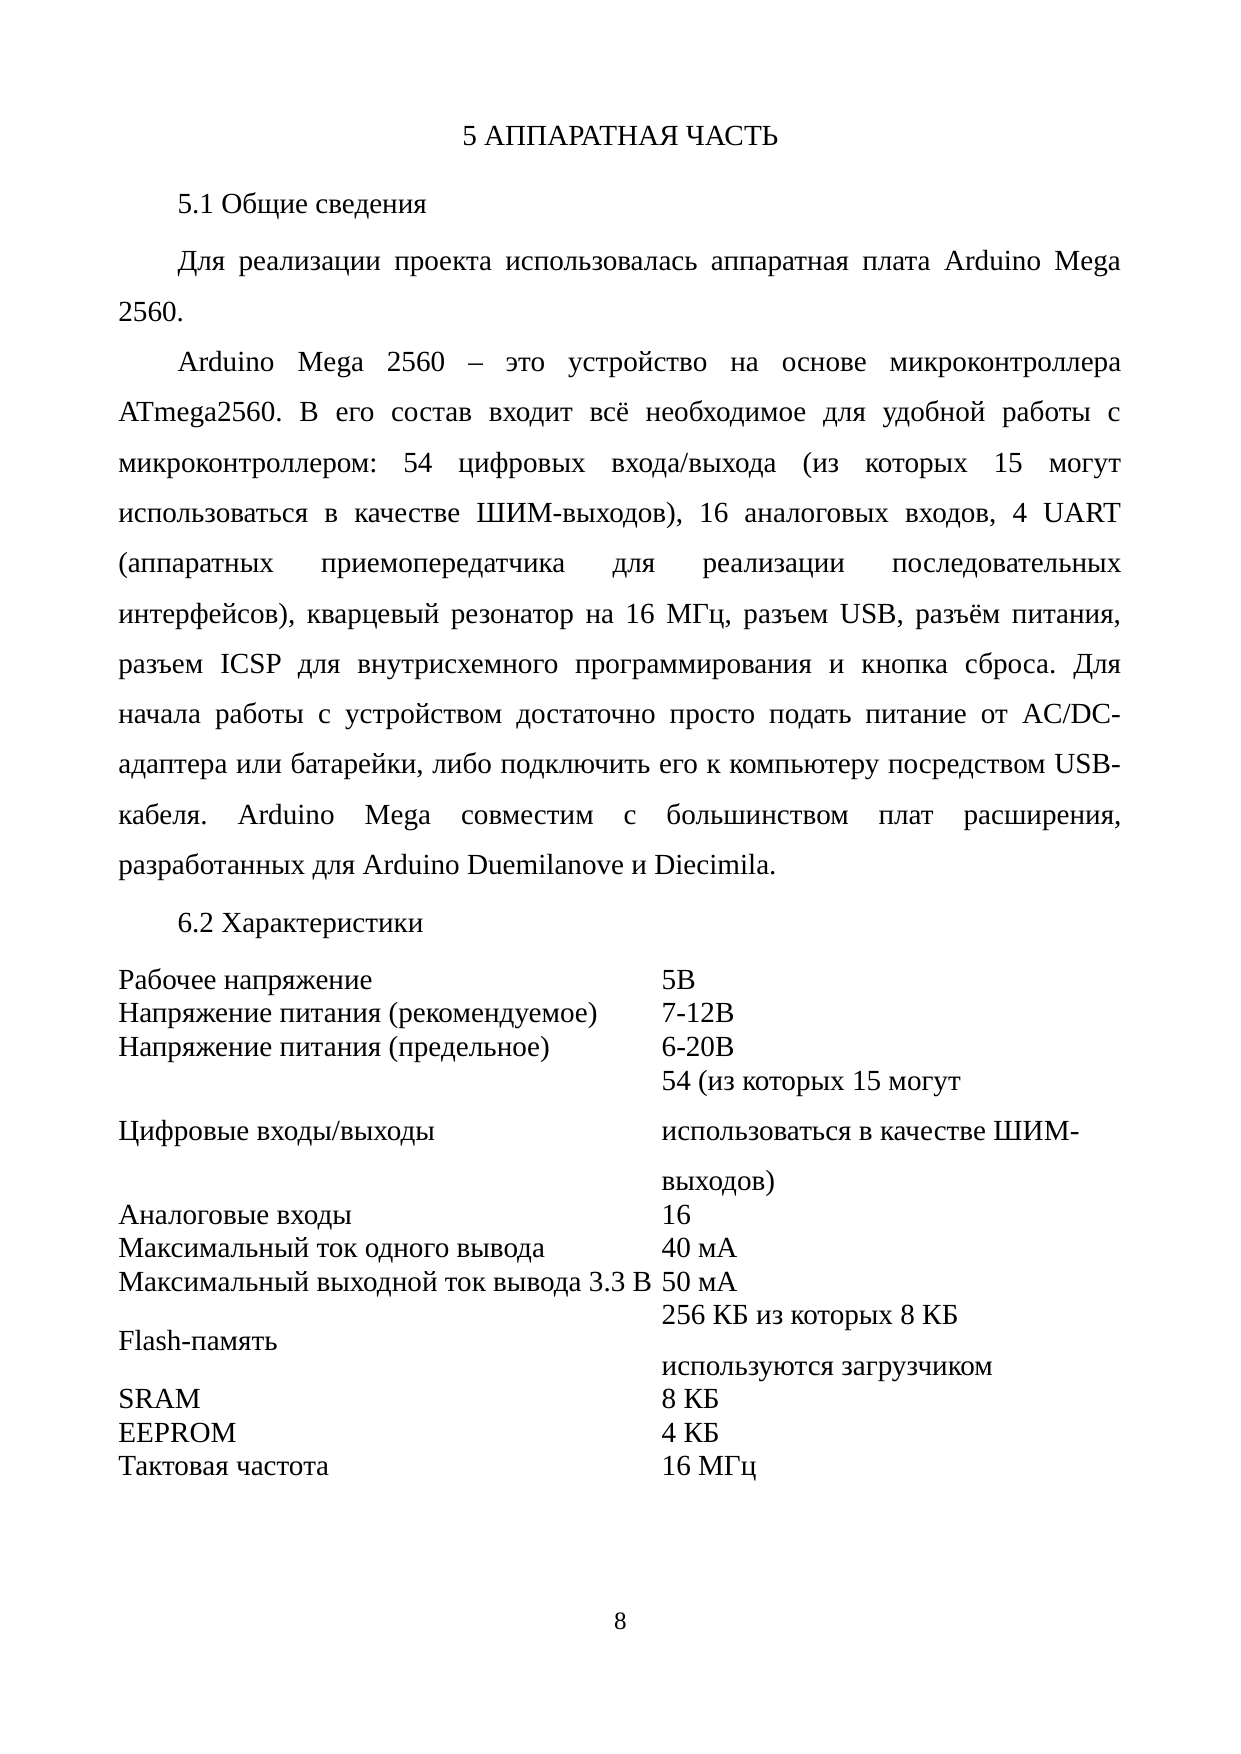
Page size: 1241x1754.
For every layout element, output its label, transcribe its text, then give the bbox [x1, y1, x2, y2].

table_cell SRAM [118, 1381, 661, 1415]
table_cell Цифровые входы/выходы [118, 1063, 661, 1197]
table_cell 4 КБ [661, 1415, 1122, 1448]
table_cell Flash-память [118, 1298, 661, 1381]
table_cell Максимальный ток одного вывода [118, 1230, 661, 1264]
table_cell Тактовая частота [118, 1449, 661, 1482]
table_cell 8 КБ [661, 1381, 1122, 1415]
table_cell EEPROM [118, 1415, 661, 1448]
table_cell Напряжение питания (предельное) [118, 1029, 661, 1063]
table_cell Максимальный выходной ток вывода 3.3 В [118, 1264, 661, 1297]
subtitle 5 АППАРАТНАЯ ЧАСТЬ [118, 118, 1122, 152]
table_cell 16 [661, 1197, 1122, 1230]
text Arduino Mega 2560 – это устройство на основе микроконтроллера ATmega2560. В его состав входит всё необходимое для удобной работы с микроконтроллером: 54 цифровых входа/выхода (из которых 15 могут использоваться в качестве ШИМ-выходов), 16 аналоговых входов, 4 UART (аппаратных приемопередатчика для реализации последовательных интерфейсов), кварцевый резонатор на 16 МГц, разъем USB, разъём питания, разъем ICSP для внутрисхемного программирования и кнопка сброса. Для начала работы с устройством достаточно просто подать питание от AC/DC-адаптера или батарейки, либо подключить его к компьютеру посредством USB-кабеля. Arduino Mega совместим с большинством плат расширения, разработанных для Arduino Duemilanove и Diecimila. [118, 344, 1122, 881]
table_cell 7-12В [661, 996, 1122, 1029]
table_cell Аналоговые входы [118, 1197, 661, 1230]
table_cell 54 (из которых 15 могут использоваться в качестве ШИМ-выходов) [661, 1063, 1122, 1197]
table_cell 40 мА [661, 1230, 1122, 1264]
table_header Рабочее напряжение [118, 962, 661, 996]
table_cell Напряжение питания (рекомендуемое) [118, 996, 661, 1029]
table_cell 16 МГц [661, 1449, 1122, 1482]
text Для реализации проекта использовалась аппаратная плата Arduino Mega 2560. [118, 243, 1122, 327]
subtitle 5.1 Общие сведения [177, 186, 1122, 220]
table_cell 50 мА [661, 1264, 1122, 1297]
subtitle 6.2 Характеристики [177, 905, 1122, 938]
table_cell 256 КБ из которых 8 КБ используются загрузчиком [661, 1298, 1122, 1381]
table_header 5В [661, 962, 1122, 996]
table_cell 6-20В [661, 1029, 1122, 1063]
